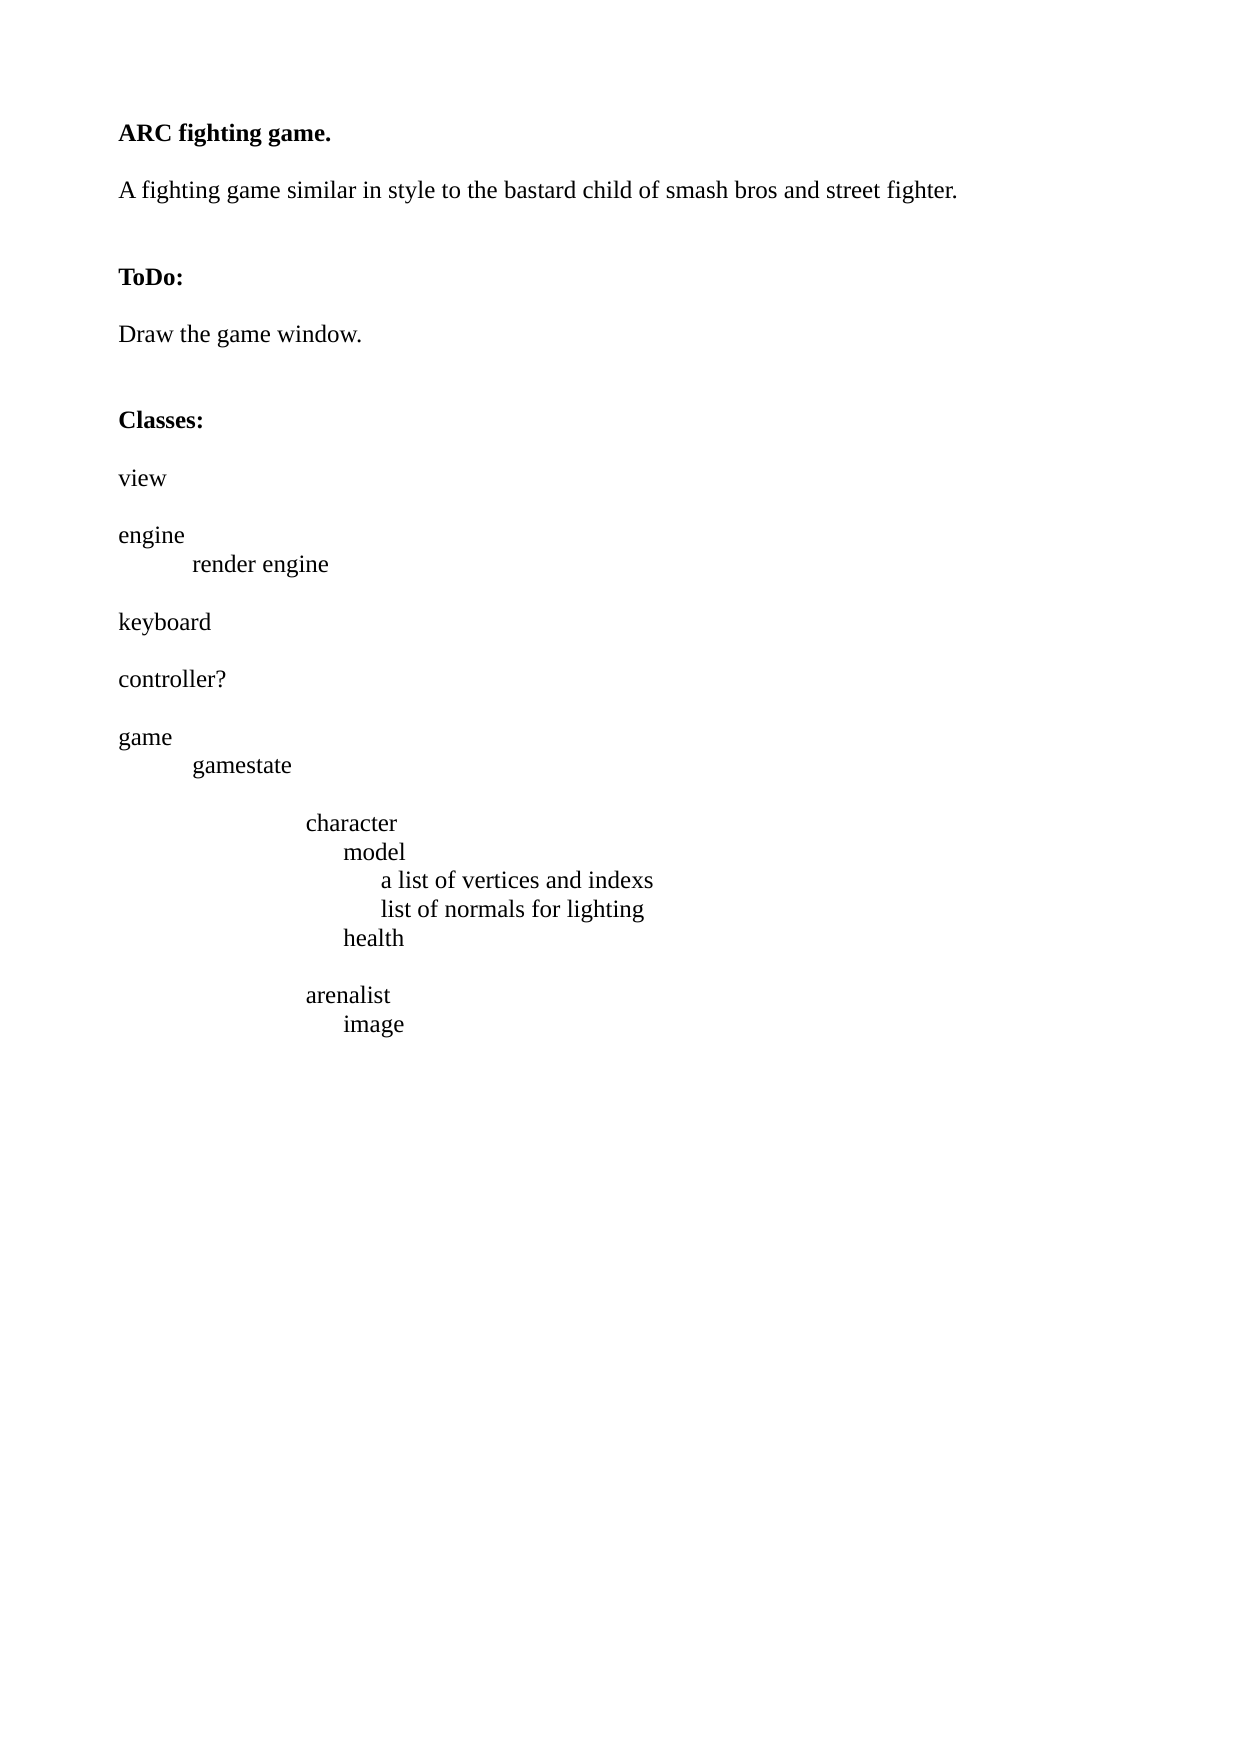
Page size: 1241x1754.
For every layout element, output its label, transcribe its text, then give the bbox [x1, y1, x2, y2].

text render engine [118, 549, 1122, 578]
list character [268, 808, 1122, 837]
text Classes: [118, 406, 1122, 434]
list a list of vertices and indexs [343, 866, 1122, 894]
list model [306, 837, 1122, 866]
text controller? [118, 664, 1122, 693]
text Draw the game window. [118, 319, 1122, 348]
list arenalist [268, 981, 1122, 1009]
text ToDo: [118, 262, 1122, 291]
text gamestate [118, 751, 1122, 779]
text keyboard [118, 607, 1122, 636]
text engine [118, 521, 1122, 549]
list image [306, 1009, 1122, 1038]
list list of normals for lighting [343, 894, 1122, 923]
text view [118, 463, 1122, 492]
text A fighting game similar in style to the bastard child of smash bros and street fighter. [118, 176, 1122, 204]
list health [306, 923, 1122, 952]
text game [118, 722, 1122, 751]
text ARC fighting game. [118, 118, 1122, 147]
